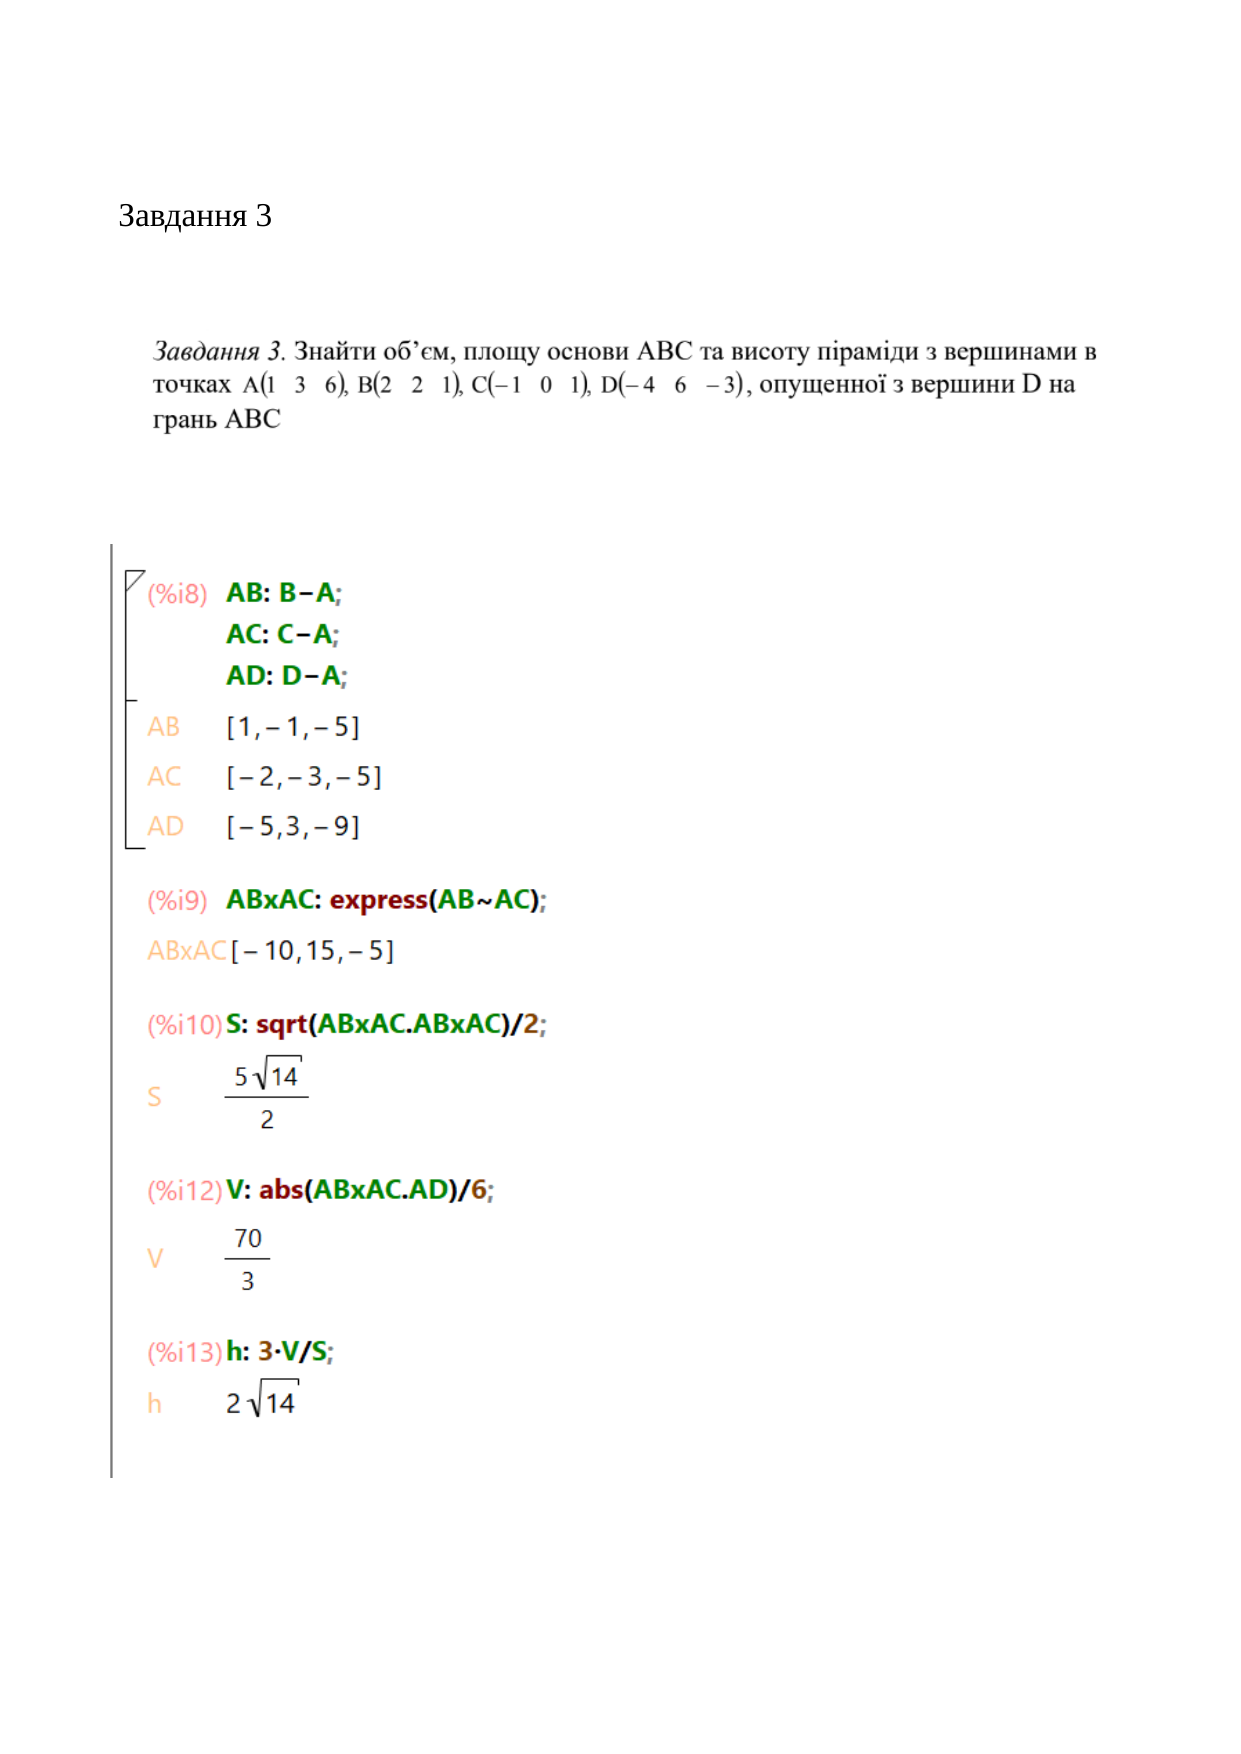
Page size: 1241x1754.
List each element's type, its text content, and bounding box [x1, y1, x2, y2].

picture [110, 544, 1115, 1478]
picture [118, 329, 1123, 440]
text Завдання 3 [118, 195, 1122, 233]
